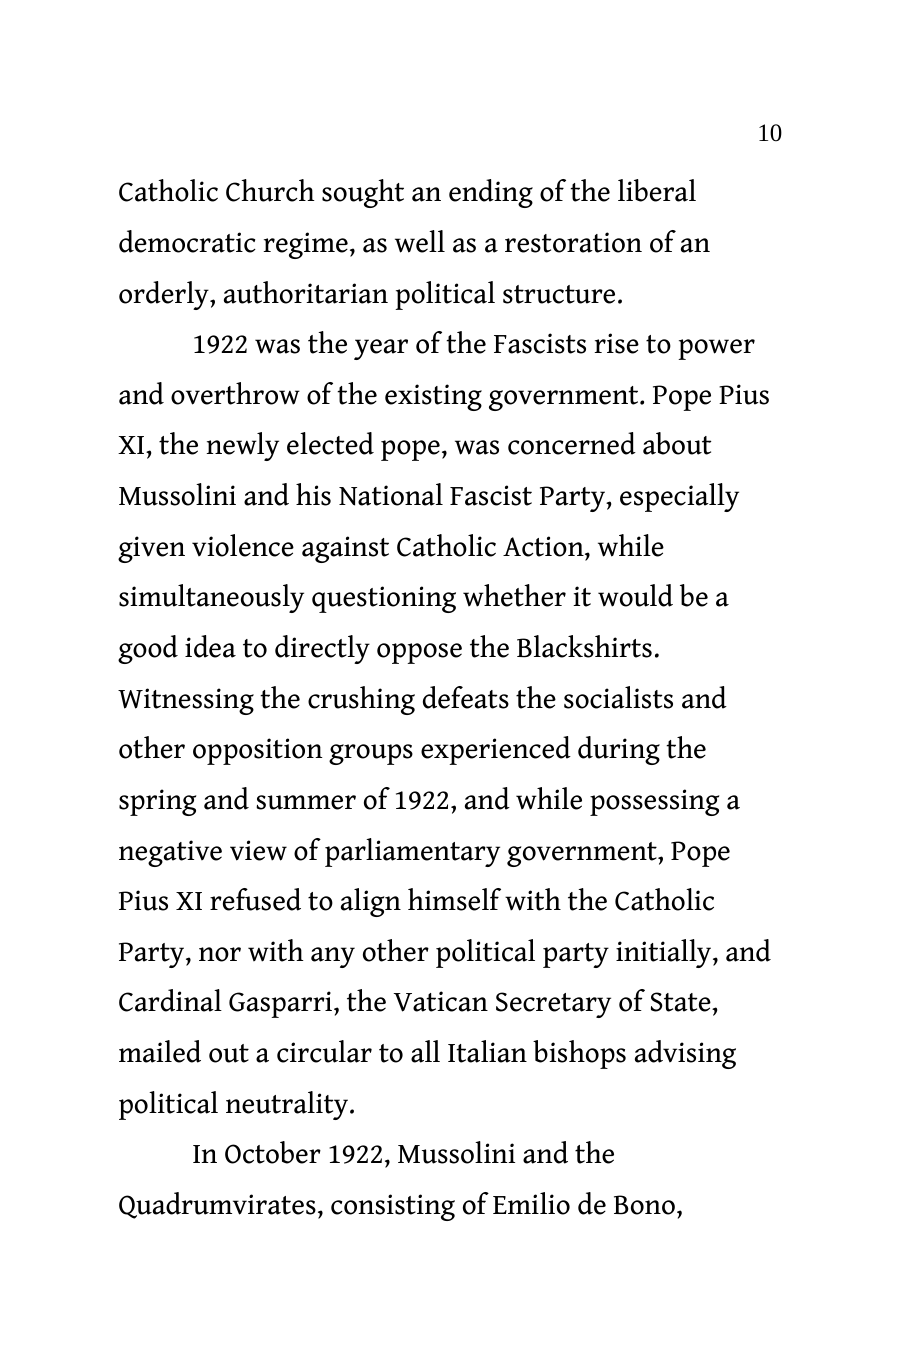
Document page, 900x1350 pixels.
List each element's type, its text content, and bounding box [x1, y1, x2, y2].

text 1922 was the year of the Fascists rise to power and overthrow of the existing government. Pope Pius XI, the newly elected pope, was concerned about Mussolini and his National Fascist Party, especially given violence against Catholic Action, while simultaneously questioning whether it would be a good idea to directly oppose the Blackshirts. Witnessing the crushing defeats the socialists and other opposition groups experienced during the spring and summer of 1922, and while possessing a negative view of parliamentary government, Pope Pius XI refused to align himself with the Catholic Party, nor with any other political party initially, and Cardinal Gasparri, the Vatican Secretary of State, mailed out a circular to all Italian bishops advising political neutrality. [118, 328, 782, 1121]
text In October 1922, Mussolini and the Quadrumvirates, consisting of Emilio de Bono, [118, 1138, 782, 1223]
text Catholic Church sought an ending of the liberal democratic regime, as well as a restoration of an orderly, authoritarian political structure. [118, 176, 782, 311]
